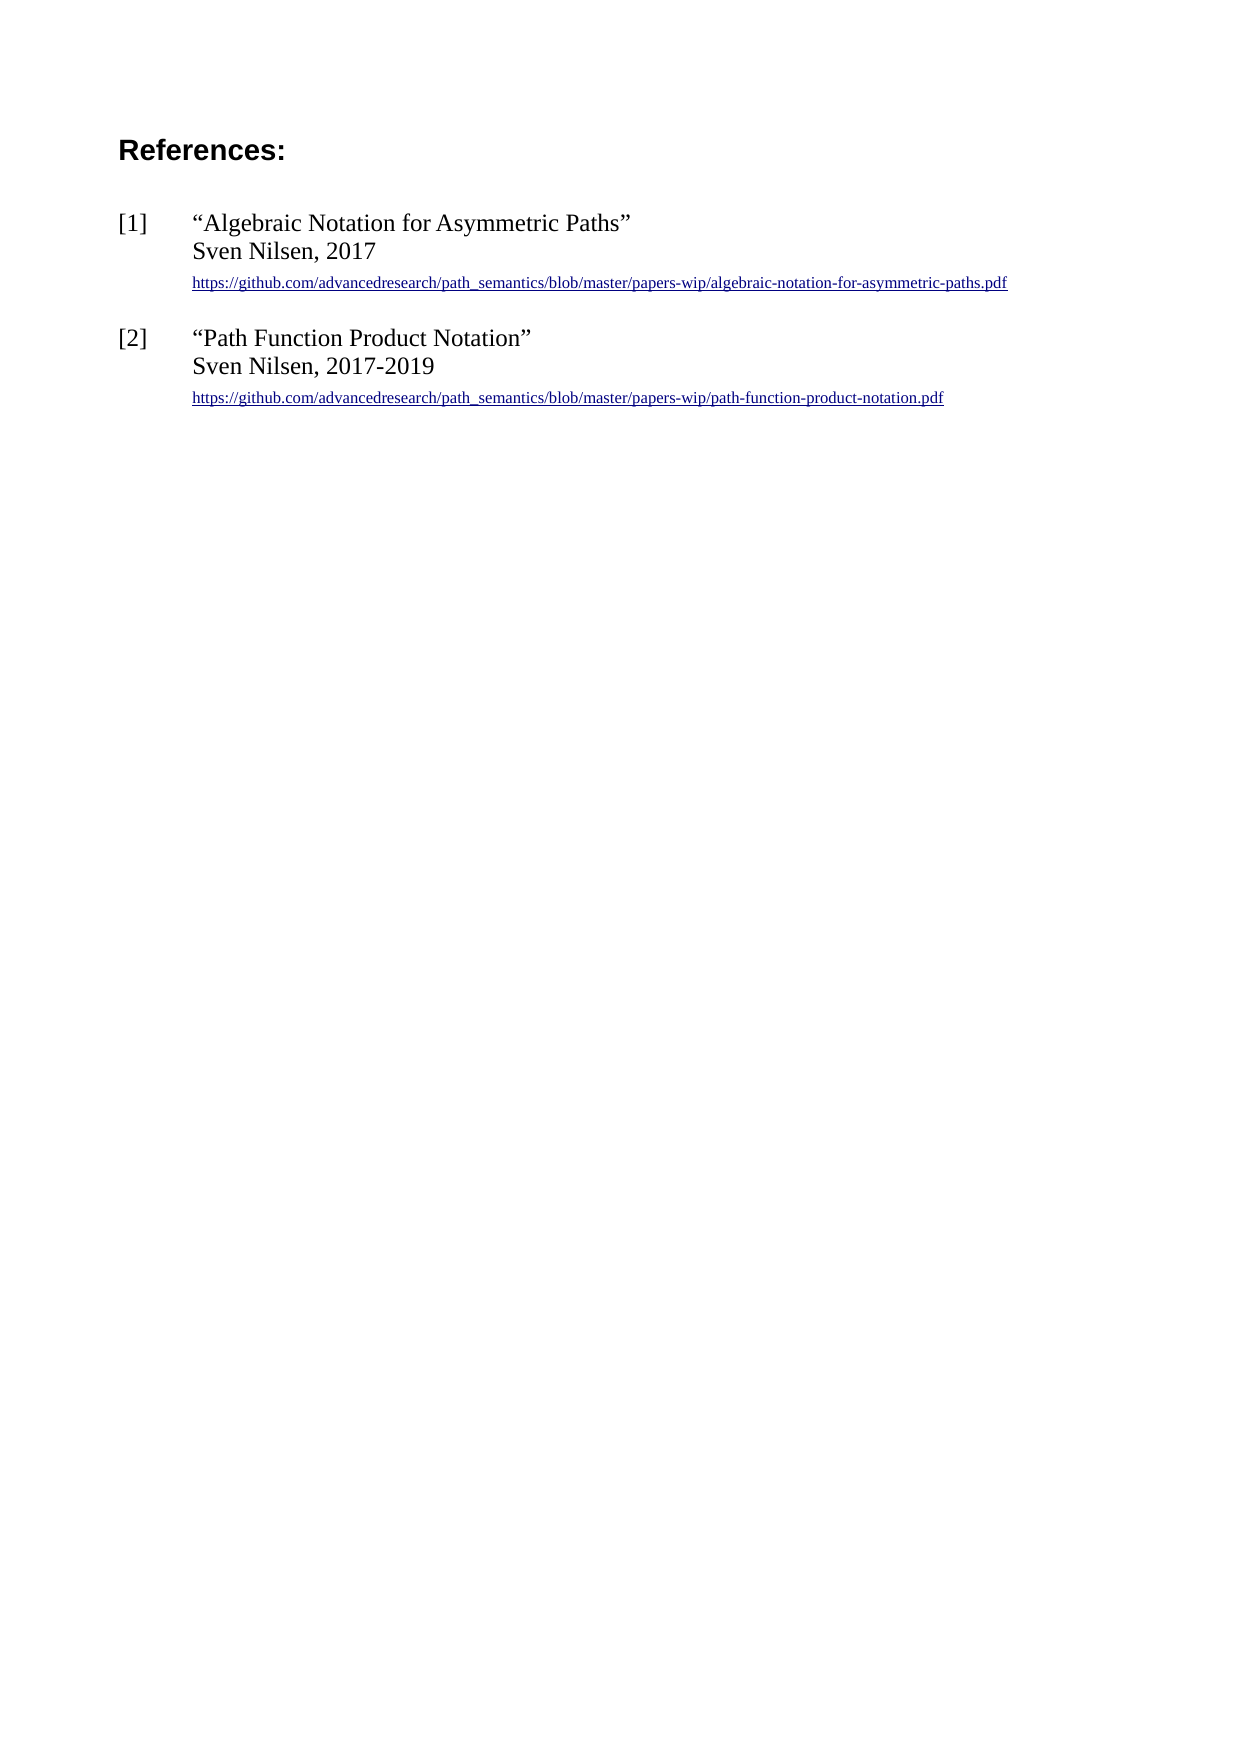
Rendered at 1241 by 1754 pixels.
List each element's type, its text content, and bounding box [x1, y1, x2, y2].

text https://github.com/advancedresearch/path_semantics/blob/master/papers-wip/algebraic-notation-for-asymmetric-paths.pdf [118, 265, 1122, 294]
text Sven Nilsen, 2017-2019 [118, 351, 1122, 380]
text [1] “Algebraic Notation for Asymmetric Paths” [118, 208, 1122, 236]
text [2] “Path Function Product Notation” [118, 323, 1122, 351]
text https://github.com/advancedresearch/path_semantics/blob/master/papers-wip/path-function-product-notation.pdf [118, 380, 1122, 409]
text Sven Nilsen, 2017 [118, 236, 1122, 265]
subtitle References: [118, 133, 1122, 166]
